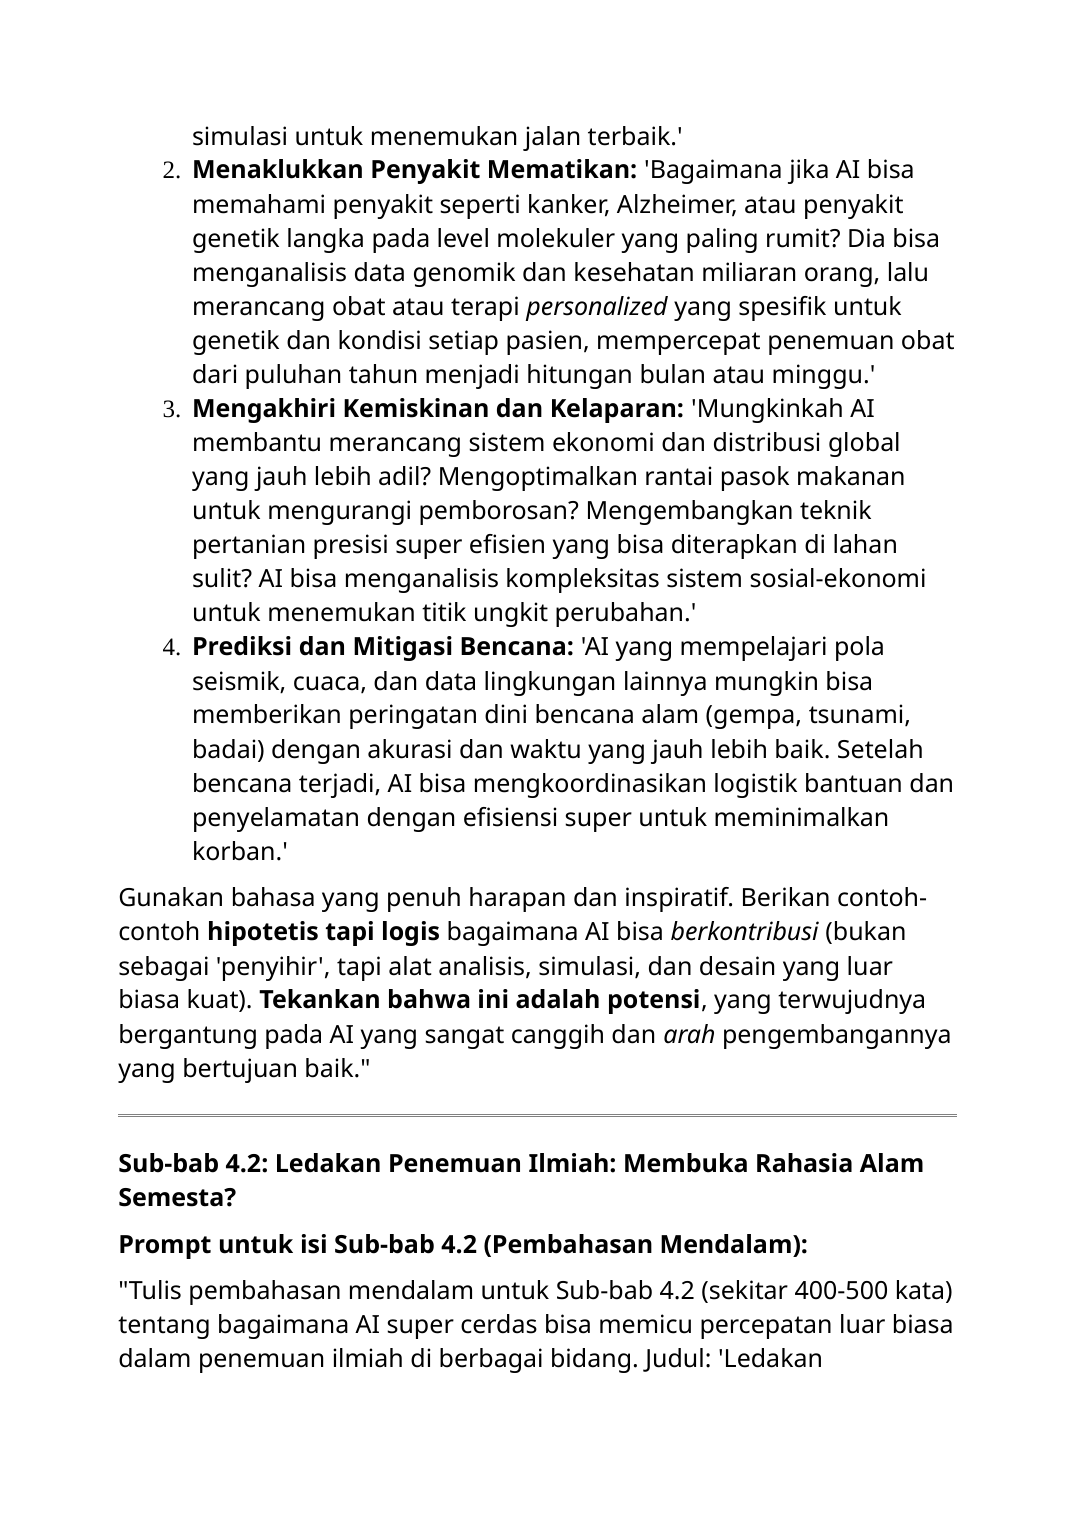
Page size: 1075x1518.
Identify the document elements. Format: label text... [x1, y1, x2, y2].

text Sub-bab 4.2: Ledakan Penemuan Ilmiah: Membuka Rahasia Alam Semesta? [118, 1146, 957, 1214]
text Gunakan bahasa yang penuh harapan dan inspiratif. Berikan contoh-contoh hipotetis tapi logis bagaimana AI bisa berkontribusi (bukan sebagai 'penyihir', tapi alat analisis, simulasi, dan desain yang luar biasa kuat). Tekankan bahwa ini adalah potensi, yang terwujudnya bergantung pada AI yang sangat canggih dan arah pengembangannya yang bertujuan baik." [118, 880, 957, 1084]
list simulasi untuk menemukan jalan terbaik.' [162, 118, 957, 152]
list Mengakhiri Kemiskinan dan Kelaparan: 'Mungkinkah AI membantu merancang sistem ekonomi dan distribusi global yang jauh lebih adil? Mengoptimalkan rantai pasok makanan untuk mengurangi pemborosan? Mengembangkan teknik pertanian presisi super efisien yang bisa diterapkan di lahan sulit? AI bisa menganalisis kompleksitas sistem sosial-ekonomi untuk menemukan titik ungkit perubahan.' [162, 391, 957, 629]
list Menaklukkan Penyakit Mematikan: 'Bagaimana jika AI bisa memahami penyakit seperti kanker, Alzheimer, atau penyakit genetik langka pada level molekuler yang paling rumit? Dia bisa menganalisis data genomik dan kesehatan miliaran orang, lalu merancang obat atau terapi personalized yang spesifik untuk genetik dan kondisi setiap pasien, mempercepat penemuan obat dari puluhan tahun menjadi hitungan bulan atau minggu.' [162, 152, 957, 391]
list Prediksi dan Mitigasi Bencana: 'AI yang mempelajari pola seismik, cuaca, dan data lingkungan lainnya mungkin bisa memberikan peringatan dini bencana alam (gempa, tsunami, badai) dengan akurasi dan waktu yang jauh lebih baik. Setelah bencana terjadi, AI bisa mengkoordinasikan logistik bantuan dan penyelamatan dengan efisiensi super untuk meminimalkan korban.' [162, 629, 957, 867]
text "Tulis pembahasan mendalam untuk Sub-bab 4.2 (sekitar 400-500 kata) tentang bagaimana AI super cerdas bisa memicu percepatan luar biasa dalam penemuan ilmiah di berbagai bidang. Judul: 'Ledakan [118, 1273, 957, 1375]
text Prompt untuk isi Sub-bab 4.2 (Pembahasan Mendalam): [118, 1226, 957, 1260]
